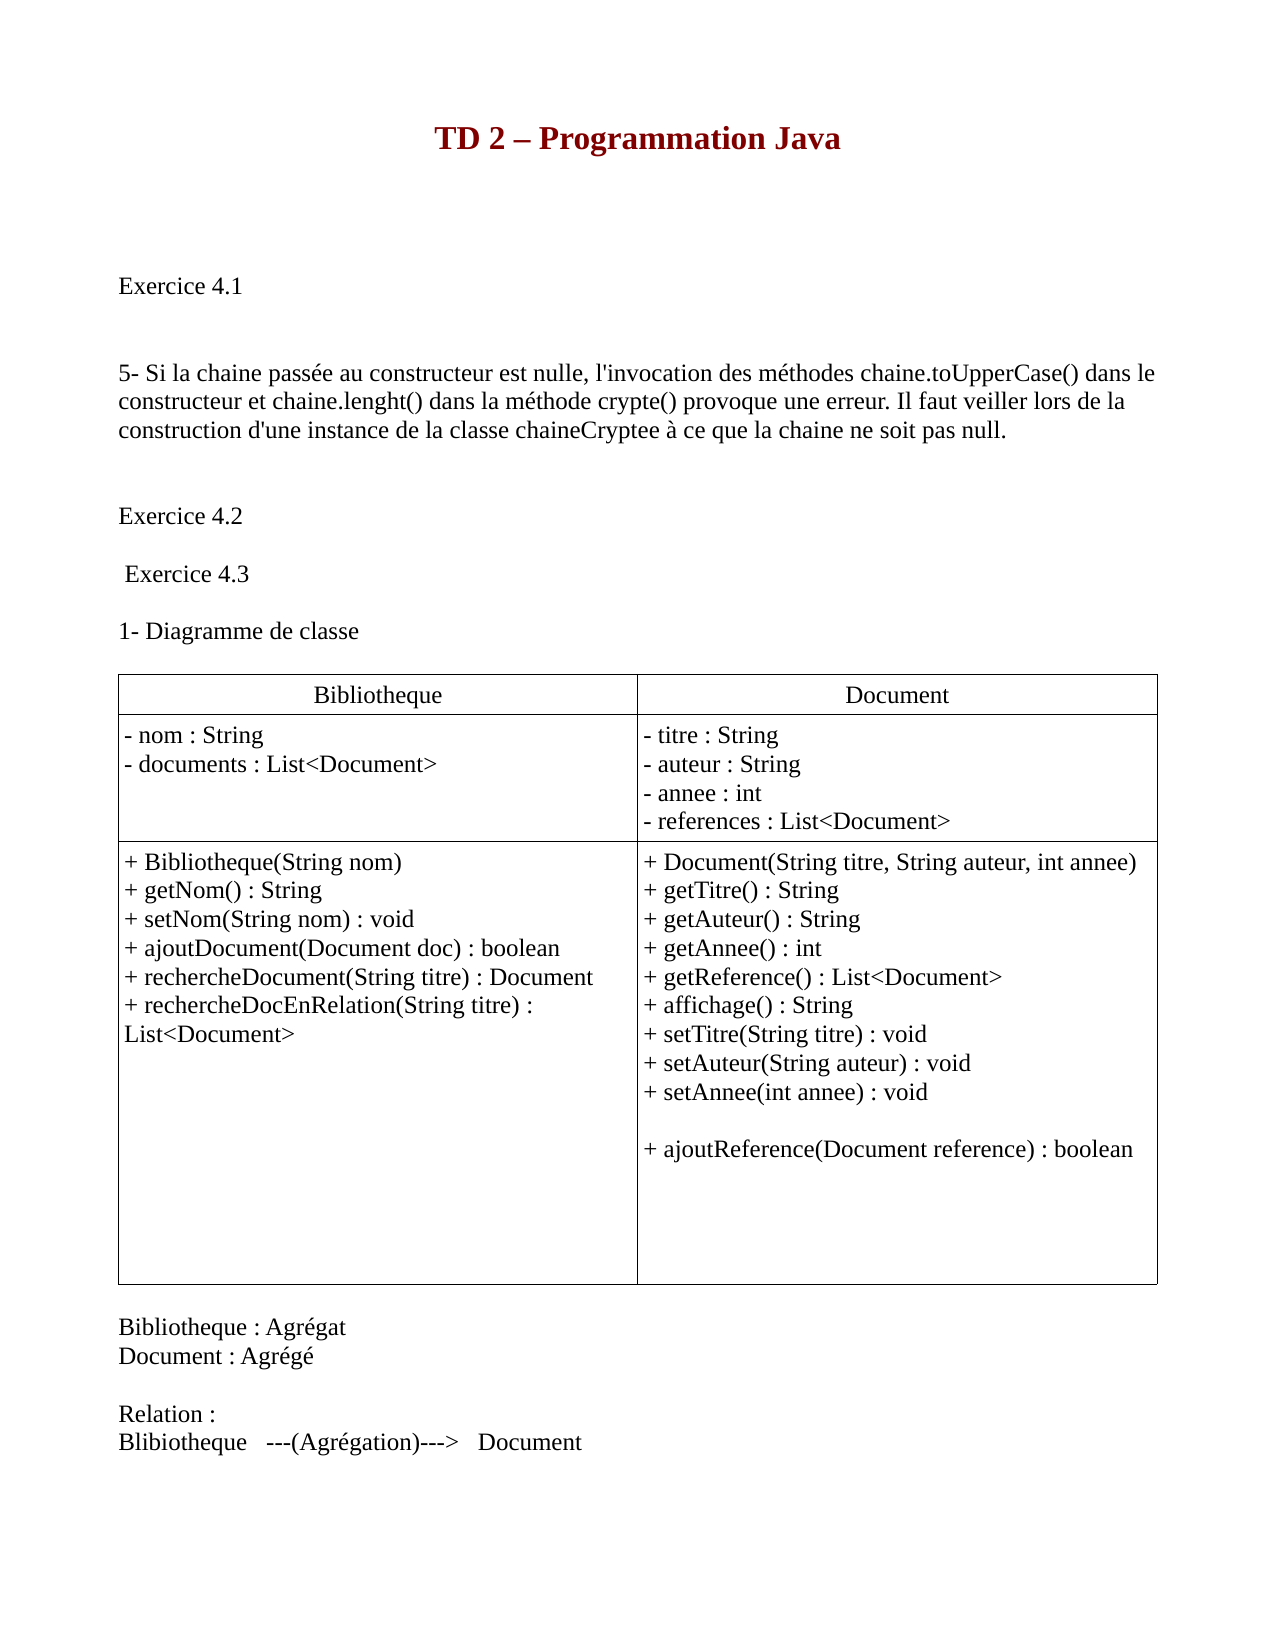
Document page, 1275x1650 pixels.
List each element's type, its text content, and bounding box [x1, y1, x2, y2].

table_header Document [638, 675, 1157, 714]
table_cell - titre : String - auteur : String - annee : int - references : List<Document> [638, 715, 1157, 841]
text TD 2 – Programmation Java [118, 118, 1157, 156]
text Exercice 4.3 [118, 559, 1157, 588]
table_header Bibliotheque [119, 675, 637, 714]
table_cell - nom : String - documents : List<Document> [119, 715, 637, 841]
table_cell + Bibliotheque(String nom) + getNom() : String + setNom(String nom) : void + ajoutDocument(Document doc) : boolean + rechercheDocument(String titre) : Document + rechercheDocEnRelation(String titre) : List<Document> [119, 842, 637, 1284]
text Bibliotheque : Agrégat [118, 1312, 1157, 1341]
text Relation : [118, 1399, 1157, 1427]
text Document : Agrégé [118, 1341, 1157, 1370]
text Blibiotheque ---(Agrégation)---> Document [118, 1427, 1157, 1456]
text Exercice 4.2 [118, 501, 1157, 530]
text 1- Diagramme de classe [118, 616, 1157, 645]
text 5- Si la chaine passée au constructeur est nulle, l'invocation des méthodes chaine.toUpperCase() dans le constructeur et chaine.lenght() dans la méthode crypte() provoque une erreur. Il faut veiller lors de la construction d'une instance de la classe chaineCryptee à ce que la chaine ne soit pas null. [118, 358, 1157, 444]
table_cell + Document(String titre, String auteur, int annee) + getTitre() : String + getAuteur() : String + getAnnee() : int + getReference() : List<Document> + affichage() : String + setTitre(String titre) : void + setAuteur(String auteur) : void + setAnnee(int annee) : void + ajoutReference(Document reference) : boolean [638, 842, 1157, 1284]
text Exercice 4.1 [118, 271, 1157, 300]
